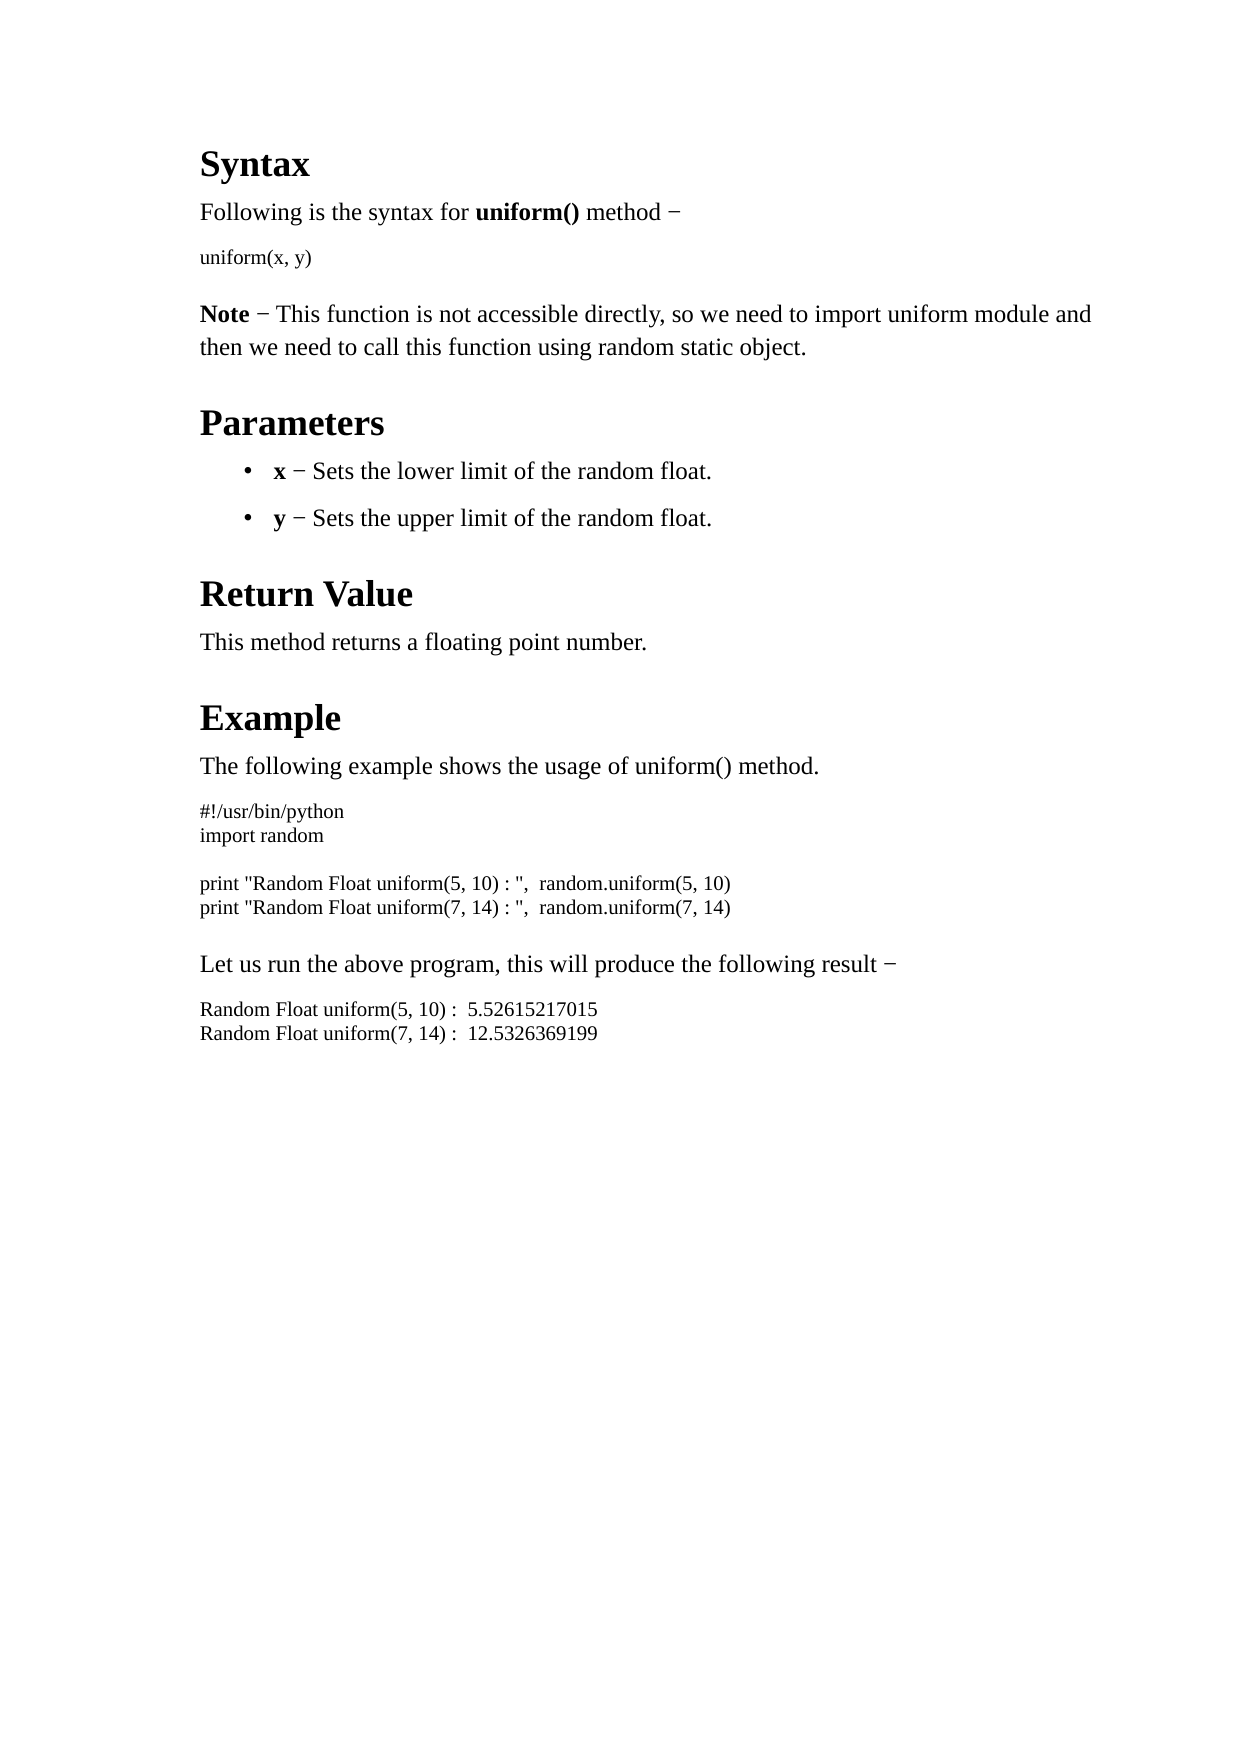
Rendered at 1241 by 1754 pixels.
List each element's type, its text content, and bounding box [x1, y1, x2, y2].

table_cell Syntax Following is the syntax for uniform() method − uniform(x, y) Note − This function is not accessible directly, so we need to import uniform module and then we need to call this function using random static object. Parameters x − Sets the lower limit of the random float. y − Sets the upper limit of the random float. Return Value This method returns a floating point number. Example The following example shows the usage of uniform() method. #!/usr/bin/python import random print "Random Float uniform(5, 10) : ", random.uniform(5, 10) print "Random Float uniform(7, 14) : ", random.uniform(7, 14) Let us run the above program, this will produce the following result − Random Float uniform(5, 10) : 5.52615217015 Random Float uniform(7, 14) : 12.5326369199 [197, 118, 1122, 1135]
table_cell [118, 118, 197, 1135]
